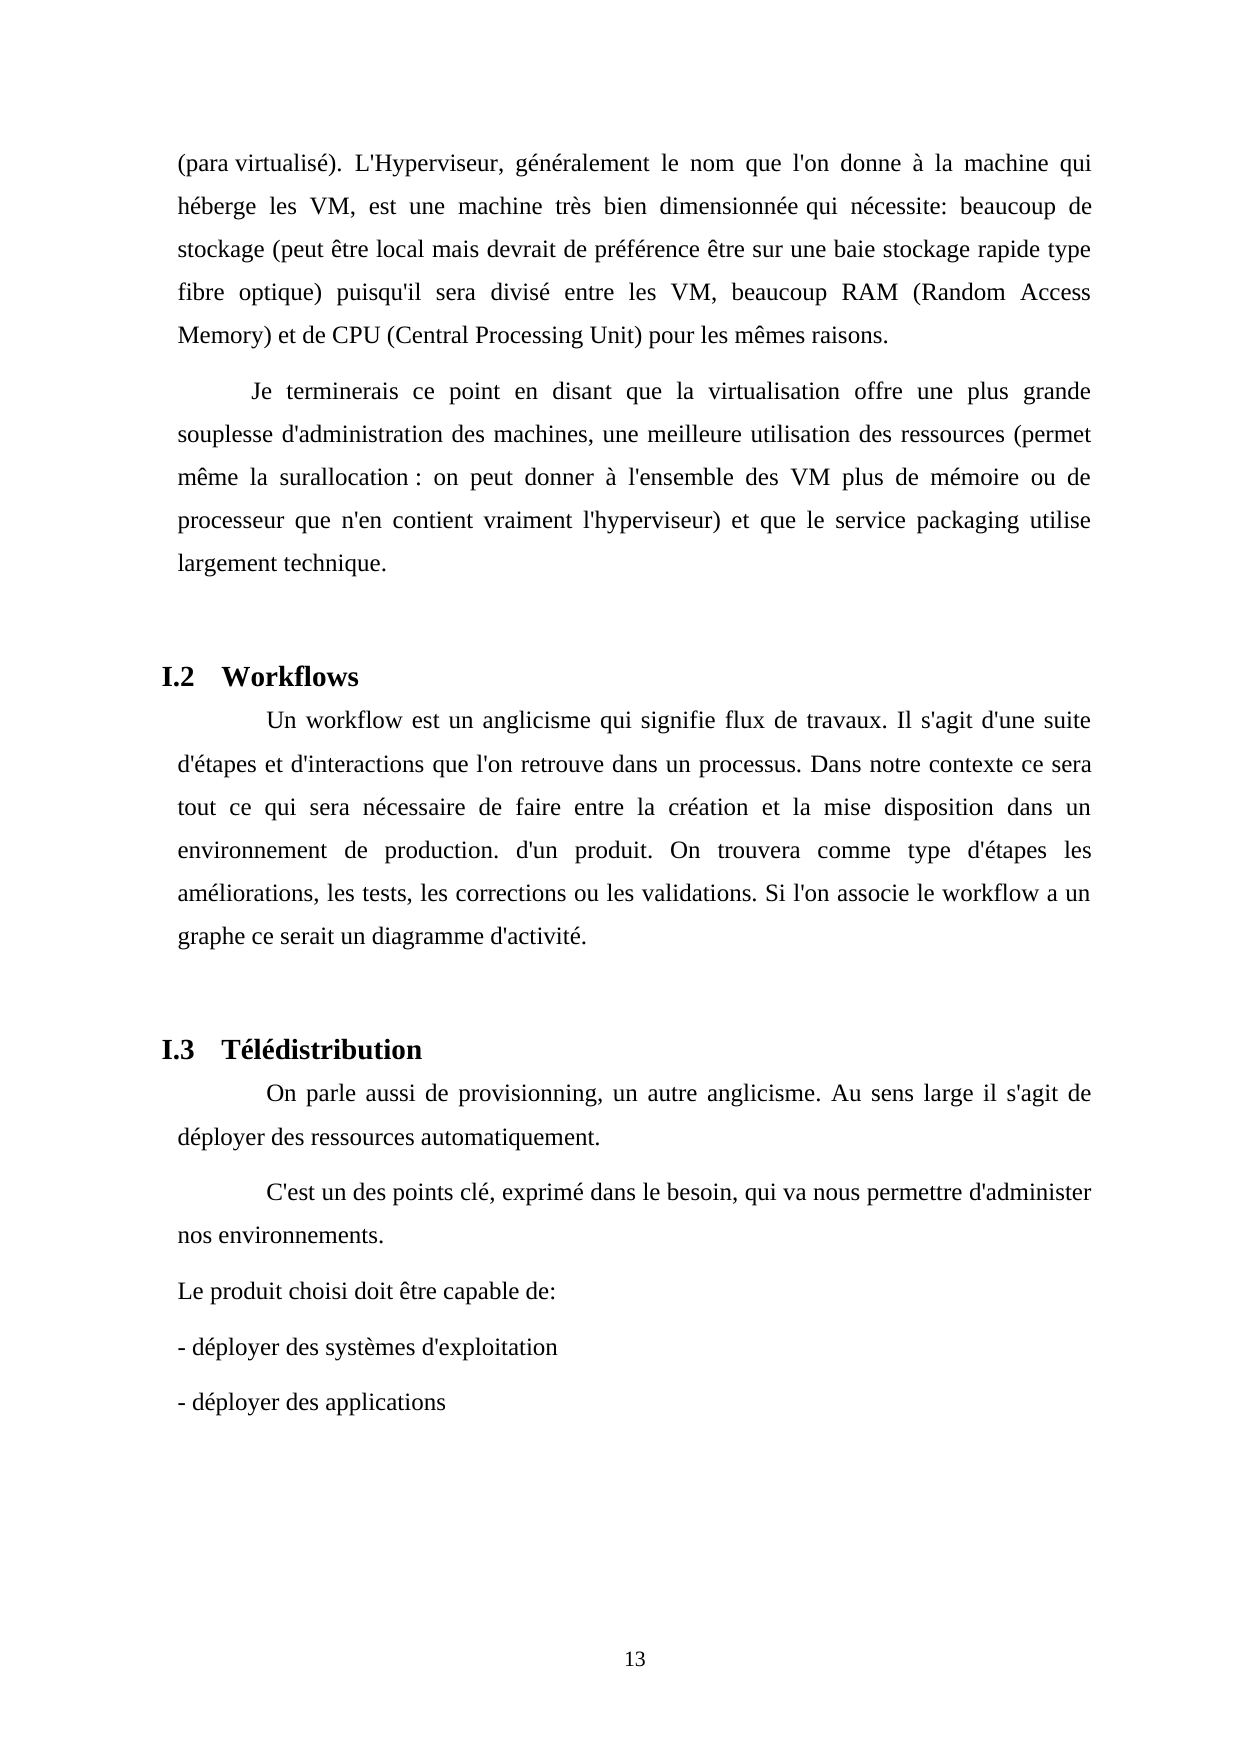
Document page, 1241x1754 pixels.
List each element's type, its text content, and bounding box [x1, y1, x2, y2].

subtitle Télédistribution [161, 1032, 1092, 1066]
text C'est un des points clé, exprimé dans le besoin, qui va nous permettre d'administer nos environnements. [177, 1177, 1092, 1249]
text Le produit choisi doit être capable de: [177, 1276, 1092, 1305]
text - déployer des systèmes d'exploitation [177, 1332, 1092, 1360]
text Je terminerais ce point en disant que la virtualisation offre une plus grande souplesse d'administration des machines, une meilleure utilisation des ressources (permet même la surallocation : on peut donner à l'ensemble des VM plus de mémoire ou de processeur que n'en contient vraiment l'hyperviseur) et que le service packaging utilise largement technique. [177, 376, 1092, 577]
text On parle aussi de provisionning, un autre anglicisme. Au sens large il s'agit de déployer des ressources automatiquement. [177, 1078, 1092, 1150]
text Un workflow est un anglicisme qui signifie flux de travaux. Il s'agit d'une suite d'étapes et d'interactions que l'on retrouve dans un processus. Dans notre contexte ce sera tout ce qui sera nécessaire de faire entre la création et la mise disposition dans un environnement de production. d'un produit. On trouvera comme type d'étapes les améliorations, les tests, les corrections ou les validations. Si l'on associe le workflow a un graphe ce serait un diagramme d'activité. [177, 706, 1092, 950]
text - déployer des applications [177, 1387, 1092, 1416]
text (para virtualisé). L'Hyperviseur, généralement le nom que l'on donne à la machine qui héberge les VM, est une machine très bien dimensionnée qui nécessite: beaucoup de stockage (peut être local mais devrait de préférence être sur une baie stockage rapide type fibre optique) puisqu'il sera divisé entre les VM, beaucoup RAM (Random Access Memory) et de CPU (Central Processing Unit) pour les mêmes raisons. [177, 148, 1092, 349]
subtitle Workflows [161, 659, 1092, 693]
